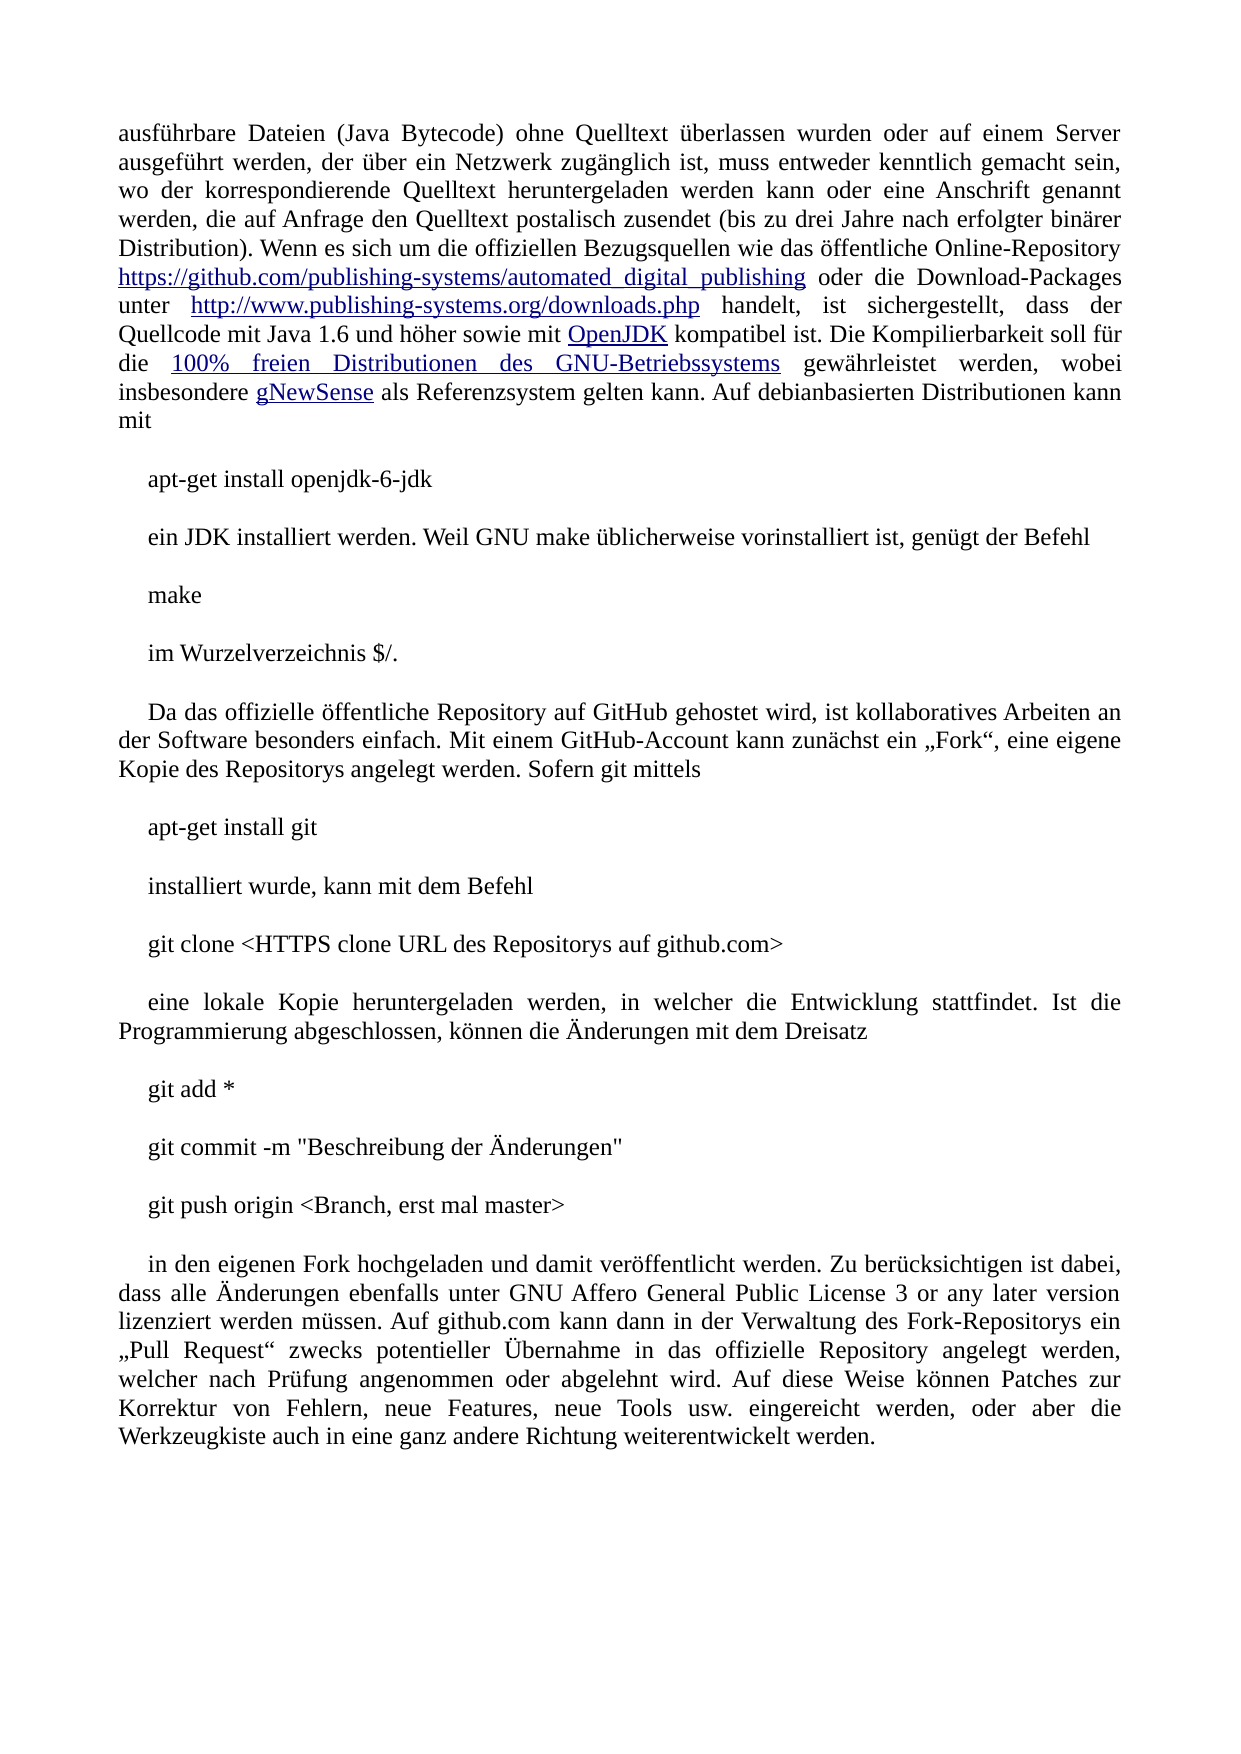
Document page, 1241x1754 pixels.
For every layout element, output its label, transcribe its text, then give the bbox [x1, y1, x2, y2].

text apt-get install git [118, 812, 1122, 841]
text installiert wurde, kann mit dem Befehl [118, 871, 1122, 899]
text eine lokale Kopie heruntergeladen werden, in welcher die Entwicklung stattfindet. Ist die Programmierung abgeschlossen, können die Änderungen mit dem Dreisatz [118, 987, 1122, 1045]
text git add * [118, 1074, 1122, 1103]
text git commit -m "Beschreibung der Änderungen" [118, 1132, 1122, 1161]
text ein JDK installiert werden. Weil GNU make üblicherweise vorinstalliert ist, genügt der Befehl [118, 522, 1122, 551]
text git clone <HTTPS clone URL des Repositorys auf github.com> [118, 929, 1122, 958]
text ausführbare Dateien (Java Bytecode) ohne Quelltext überlassen wurden oder auf einem Server ausgeführt werden, der über ein Netzwerk zugänglich ist, muss entweder kenntlich gemacht sein, wo der korrespondierende Quelltext heruntergeladen werden kann oder eine Anschrift genannt werden, die auf Anfrage den Quelltext postalisch zusendet (bis zu drei Jahre nach erfolgter binärer Distribution). Wenn es sich um die offiziellen Bezugsquellen wie das öffentliche Online-Repository https://github.com/publishing-systems/automated_digital_publishing oder die Download-Packages unter http://www.publishing-systems.org/downloads.php handelt, ist sichergestellt, dass der Quellcode mit Java 1.6 und höher sowie mit OpenJDK kompatibel ist. Die Kompilierbarkeit soll für die 100% freien Distributionen des GNU-Betriebssystems gewährleistet werden, wobei insbesondere gNewSense als Referenzsystem gelten kann. Auf debianbasierten Distributionen kann mit [118, 118, 1122, 434]
text git push origin <Branch, erst mal master> [118, 1191, 1122, 1219]
text Da das offizielle öffentliche Repository auf GitHub gehostet wird, ist kollaboratives Arbeiten an der Software besonders einfach. Mit einem GitHub-Account kann zunächst ein „Fork“, eine eigene Kopie des Repositorys angelegt werden. Sofern git mittels [118, 697, 1122, 783]
text apt-get install openjdk-6-jdk [118, 464, 1122, 493]
text im Wurzelverzeichnis $/. [118, 638, 1122, 667]
text make [118, 580, 1122, 609]
text in den eigenen Fork hochgeladen und damit veröffentlicht werden. Zu berücksichtigen ist dabei, dass alle Änderungen ebenfalls unter GNU Affero General Public License 3 or any later version lizenziert werden müssen. Auf github.com kann dann in der Verwaltung des Fork-Repositorys ein „Pull Request“ zwecks potentieller Übernahme in das offizielle Repository angelegt werden, welcher nach Prüfung angenommen oder abgelehnt wird. Auf diese Weise können Patches zur Korrektur von Fehlern, neue Features, neue Tools usw. eingereicht werden, oder aber die Werkzeugkiste auch in eine ganz andere Richtung weiterentwickelt werden. [118, 1249, 1122, 1450]
